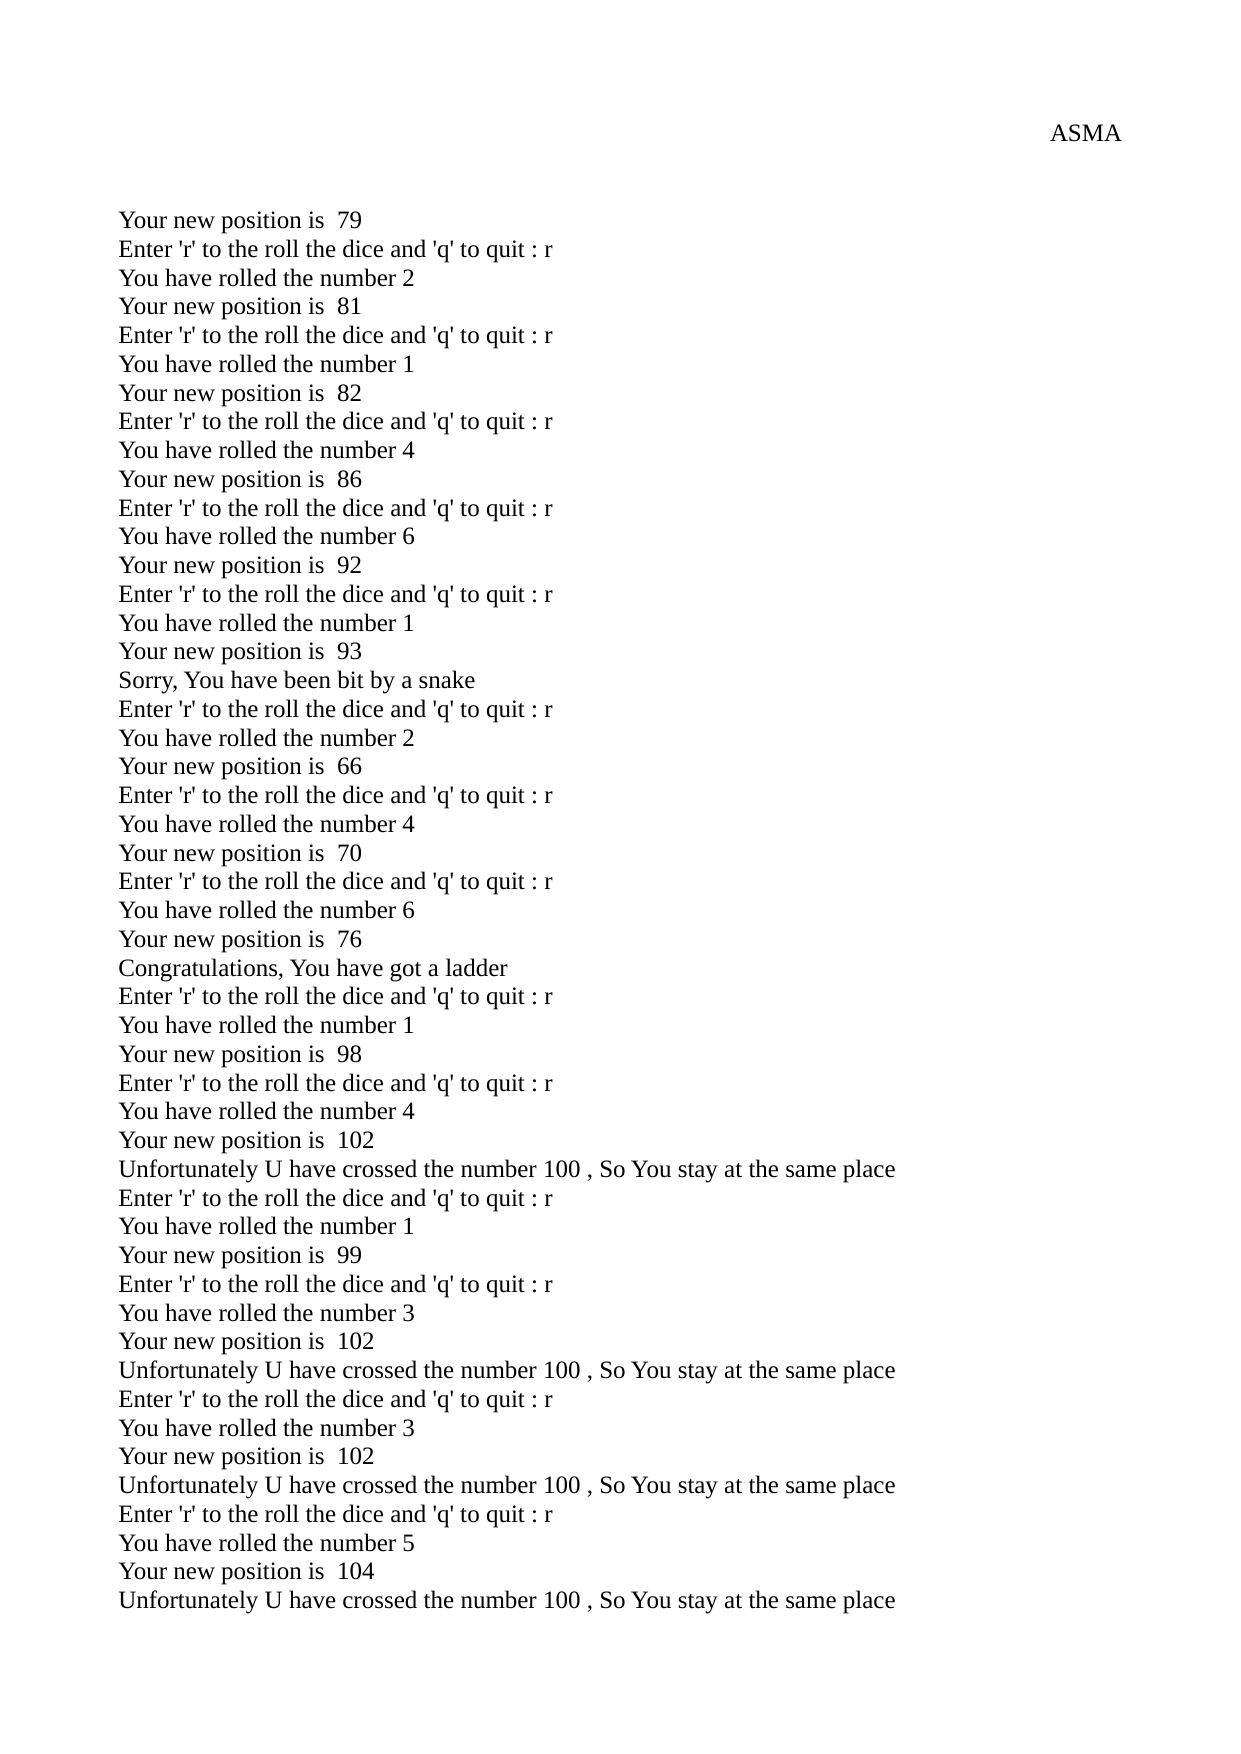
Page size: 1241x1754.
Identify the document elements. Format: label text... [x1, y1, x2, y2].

text Enter 'r' to the roll the dice and 'q' to quit : r [118, 981, 1122, 1010]
text Your new position is 70 [118, 838, 1122, 866]
text Your new position is 98 [118, 1039, 1122, 1068]
text Enter 'r' to the roll the dice and 'q' to quit : r [118, 1183, 1122, 1211]
text Enter 'r' to the roll the dice and 'q' to quit : r [118, 579, 1122, 608]
text You have rolled the number 4 [118, 1096, 1122, 1125]
text You have rolled the number 1 [118, 349, 1122, 378]
text You have rolled the number 4 [118, 435, 1122, 464]
text Enter 'r' to the roll the dice and 'q' to quit : r [118, 1068, 1122, 1096]
text Enter 'r' to the roll the dice and 'q' to quit : r [118, 406, 1122, 435]
text Enter 'r' to the roll the dice and 'q' to quit : r [118, 866, 1122, 895]
text You have rolled the number 1 [118, 608, 1122, 636]
text Your new position is 86 [118, 464, 1122, 493]
text You have rolled the number 4 [118, 809, 1122, 838]
text You have rolled the number 5 [118, 1528, 1122, 1556]
text Enter 'r' to the roll the dice and 'q' to quit : r [118, 780, 1122, 809]
text You have rolled the number 1 [118, 1010, 1122, 1039]
text You have rolled the number 2 [118, 263, 1122, 291]
text Congratulations, You have got a ladder [118, 953, 1122, 981]
text You have rolled the number 2 [118, 723, 1122, 751]
text Your new position is 99 [118, 1240, 1122, 1269]
text Enter 'r' to the roll the dice and 'q' to quit : r [118, 694, 1122, 723]
text Your new position is 76 [118, 924, 1122, 953]
text Enter 'r' to the roll the dice and 'q' to quit : r [118, 1269, 1122, 1298]
text Enter 'r' to the roll the dice and 'q' to quit : r [118, 320, 1122, 349]
text Your new position is 102 [118, 1326, 1122, 1355]
text Enter 'r' to the roll the dice and 'q' to quit : r [118, 234, 1122, 263]
text You have rolled the number 6 [118, 521, 1122, 550]
text Unfortunately U have crossed the number 100 , So You stay at the same place [118, 1470, 1122, 1499]
text Your new position is 81 [118, 291, 1122, 320]
text Enter 'r' to the roll the dice and 'q' to quit : r [118, 493, 1122, 521]
text You have rolled the number 1 [118, 1211, 1122, 1240]
text Your new position is 92 [118, 550, 1122, 579]
text Enter 'r' to the roll the dice and 'q' to quit : r [118, 1499, 1122, 1528]
text Unfortunately U have crossed the number 100 , So You stay at the same place [118, 1355, 1122, 1384]
text Your new position is 102 [118, 1125, 1122, 1154]
text Your new position is 66 [118, 751, 1122, 780]
text Your new position is 93 [118, 636, 1122, 665]
text Unfortunately U have crossed the number 100 , So You stay at the same place [118, 1585, 1122, 1614]
text Your new position is 82 [118, 378, 1122, 406]
text Sorry, You have been bit by a snake [118, 665, 1122, 694]
text Unfortunately U have crossed the number 100 , So You stay at the same place [118, 1154, 1122, 1183]
text Your new position is 102 [118, 1441, 1122, 1470]
text Your new position is 104 [118, 1556, 1122, 1585]
text Your new position is 79 [118, 205, 1122, 234]
text You have rolled the number 3 [118, 1298, 1122, 1326]
text Enter 'r' to the roll the dice and 'q' to quit : r [118, 1384, 1122, 1413]
text You have rolled the number 3 [118, 1413, 1122, 1441]
text You have rolled the number 6 [118, 895, 1122, 924]
